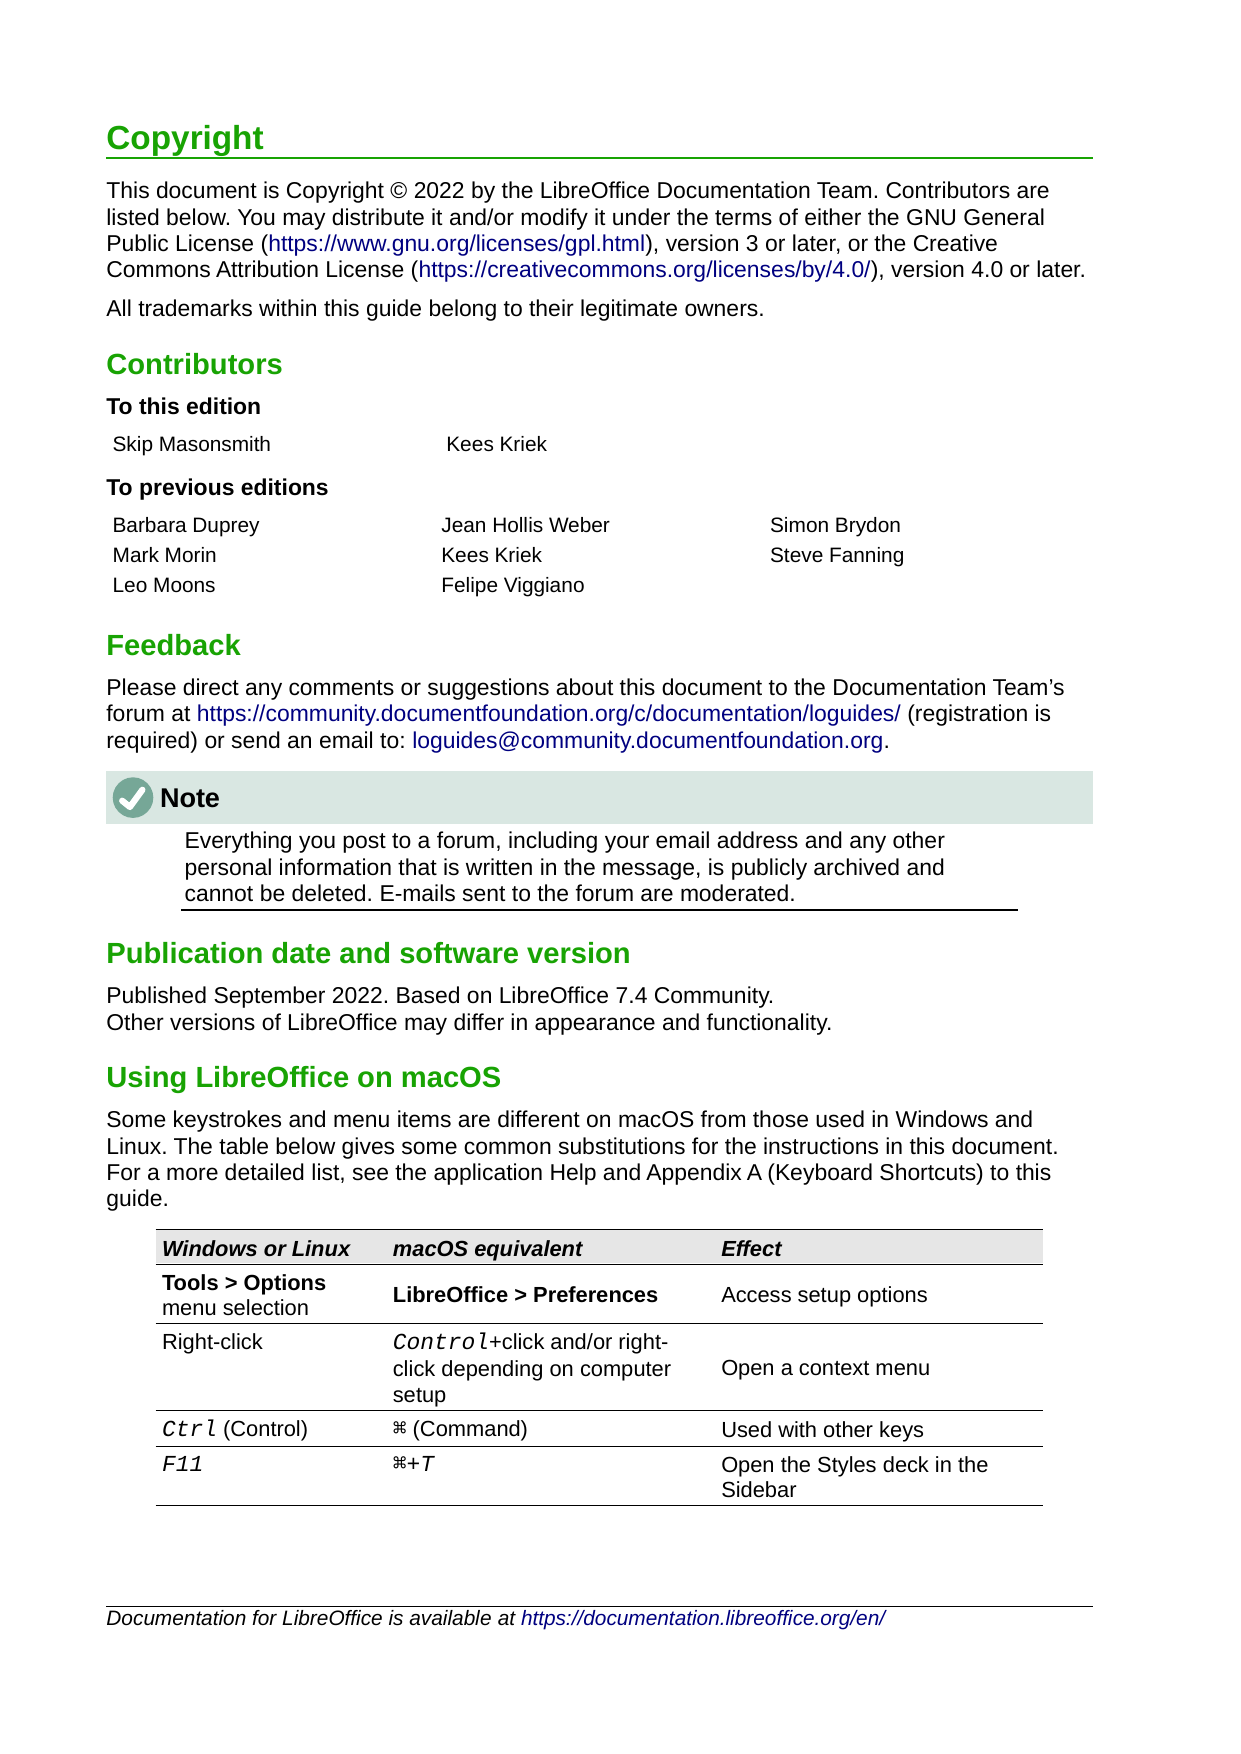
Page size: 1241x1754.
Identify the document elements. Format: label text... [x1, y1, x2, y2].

table_cell ⌘ (Command) [386, 1411, 715, 1446]
table_cell Steve Fanning [764, 543, 1093, 573]
subtitle Publication date and software version [106, 936, 1093, 970]
table_cell Control+click and/or right-click depending on computer setup [386, 1324, 715, 1410]
subtitle Feedback [106, 628, 1093, 662]
table_cell Open a context menu [715, 1324, 1043, 1410]
text All trademarks within this guide belong to their legitimate owners. [106, 295, 1093, 322]
table_cell Felipe Viggiano [435, 573, 764, 603]
table_header [766, 432, 1093, 462]
table_cell Used with other keys [715, 1411, 1043, 1446]
table_header Kees Kriek [440, 432, 766, 462]
table_cell Tools > Options menu selection [156, 1265, 386, 1323]
text This document is Copyright © 2022 by the LibreOffice Documentation Team. Contributors are listed below. You may distribute it and/or modify it under the terms of either the GNU General Public License (https://www.gnu.org/licenses/gpl.html), version 3 or later, or the Creative Commons Attribution License (https://creativecommons.org/licenses/by/4.0/), version 4.0 or later. [106, 177, 1093, 283]
subtitle Using LibreOffice on macOS [106, 1060, 1093, 1094]
text Some keystrokes and menu items are different on macOS from those used in Windows and Linux. The table below gives some common substitutions for the instructions in this document. For a more detailed list, see the application Help and Appendix A (Keyboard Shortcuts) to this guide. [106, 1106, 1093, 1212]
table_cell F11 [156, 1447, 386, 1505]
text To this edition [106, 393, 1093, 419]
table_cell ⌘+T [386, 1447, 715, 1505]
table_header macOS equivalent [386, 1230, 715, 1263]
subtitle Contributors [106, 347, 1093, 380]
table_cell Ctrl (Control) [156, 1411, 386, 1446]
table_header Effect [715, 1230, 1043, 1263]
table_cell Kees Kriek [435, 543, 764, 573]
table_cell Right-click [156, 1324, 386, 1410]
table_cell Access setup options [715, 1265, 1043, 1323]
text To previous editions [106, 473, 1093, 500]
table_header Simon Brydon [764, 513, 1093, 543]
table_cell LibreOffice > Preferences [386, 1265, 715, 1323]
table_cell [764, 573, 1093, 603]
table_header Barbara Duprey [106, 513, 435, 543]
subtitle Copyright [106, 118, 1093, 157]
table_header Skip Masonsmith [106, 432, 440, 462]
table_header Windows or Linux [156, 1230, 386, 1263]
text Please direct any comments or suggestions about this document to the Documentation Team’s forum at https://community.documentfoundation.org/c/documentation/loguides/ (registration is required) or send an email to: loguides@community.documentfoundation.org. [106, 674, 1093, 753]
table_cell Mark Morin [106, 543, 435, 573]
table_cell Open the Styles deck in the Sidebar [715, 1447, 1043, 1505]
table_header Jean Hollis Weber [435, 513, 764, 543]
text Everything you post to a forum, including your email address and any other personal information that is written in the message, is publicly archived and cannot be deleted. E-mails sent to the forum are moderated. [181, 824, 1018, 909]
table_cell Leo Moons [106, 573, 435, 603]
text Published September 2022. Based on LibreOffice 7.4 Community. Other versions of LibreOffice may differ in appearance and functionality. [106, 982, 1093, 1035]
subtitle Note [106, 771, 1093, 824]
